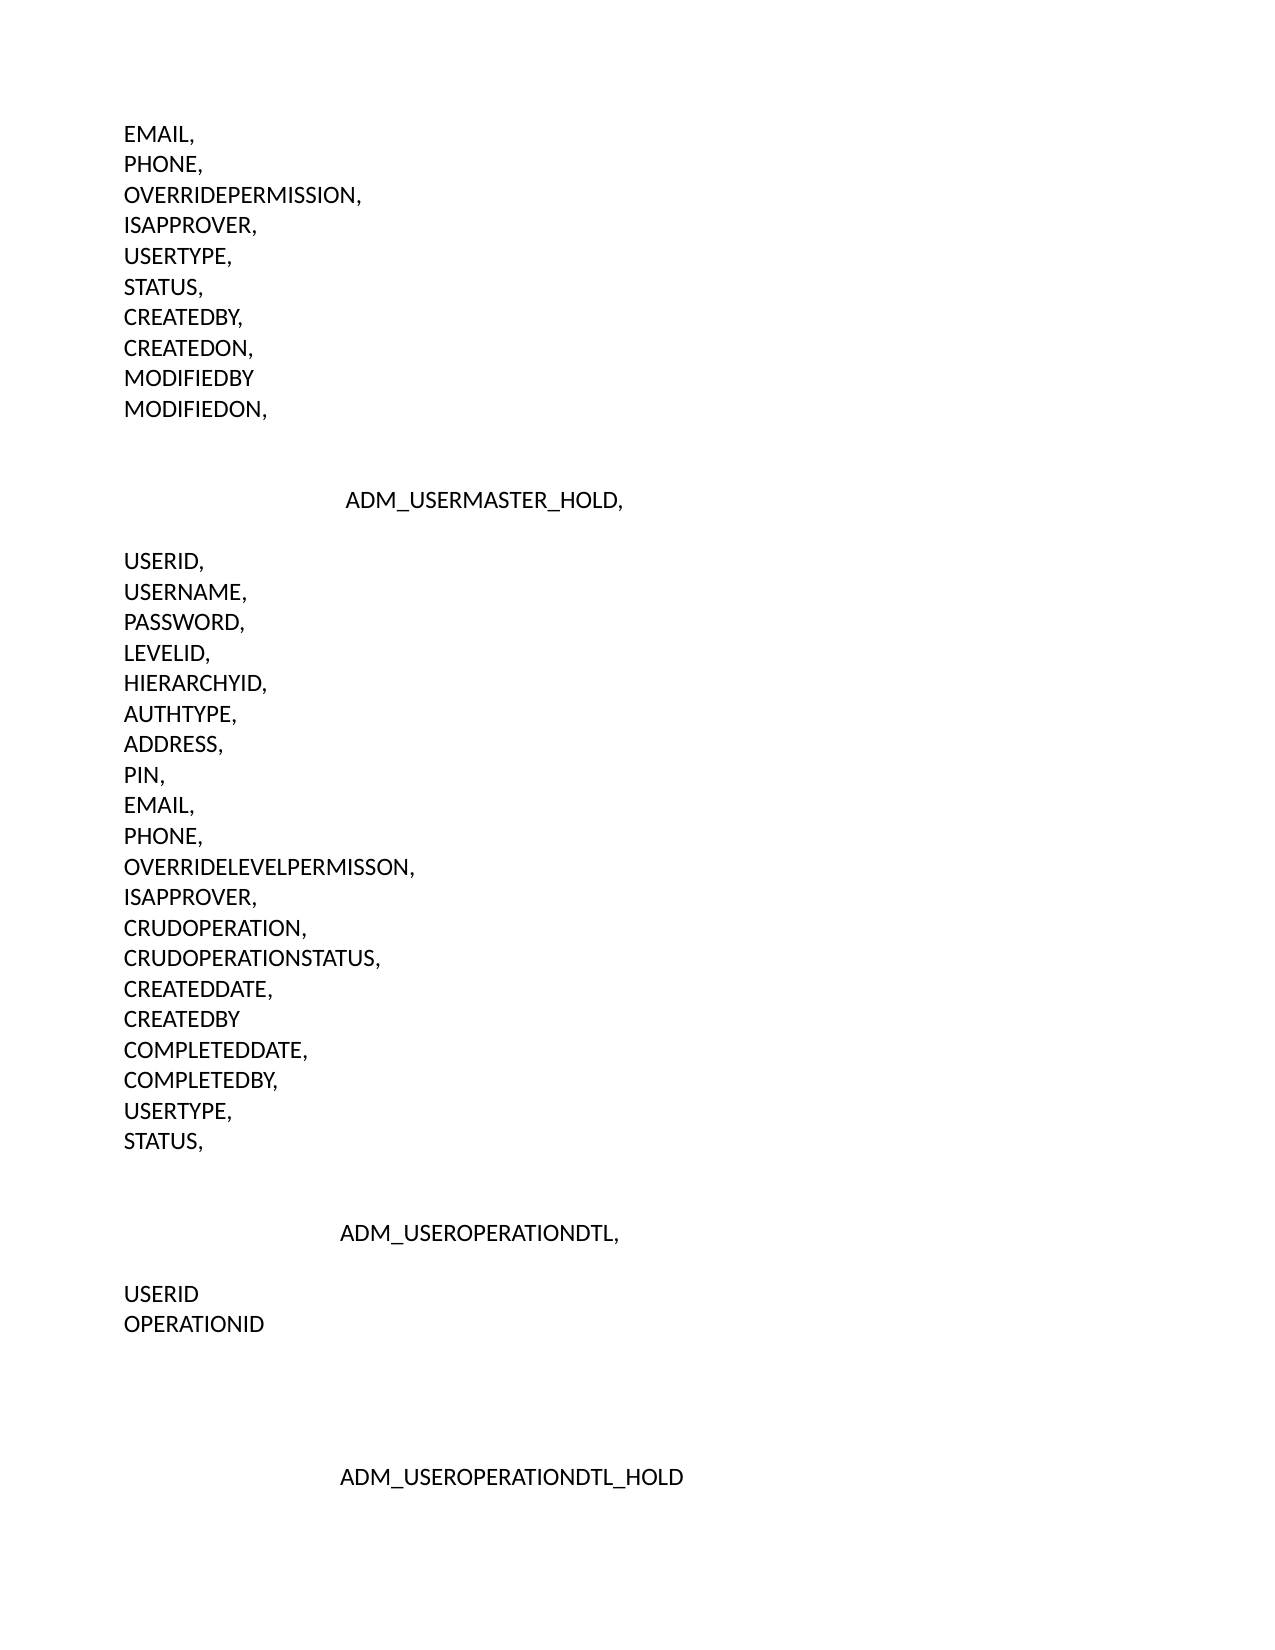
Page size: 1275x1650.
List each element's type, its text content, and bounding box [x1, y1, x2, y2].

text STATUS, [118, 1125, 1157, 1156]
text CREATEDON, [118, 332, 1157, 362]
text USERTYPE, [118, 1095, 1157, 1125]
text CRUDOPERATIONSTATUS, [118, 942, 1157, 973]
text MODIFIEDON, [118, 393, 1157, 423]
text ISAPPROVER, [118, 210, 1157, 240]
text LEVELID, [118, 637, 1157, 667]
text COMPLETEDDATE, [118, 1034, 1157, 1064]
text PIN, [118, 759, 1157, 789]
text USERID, [118, 545, 1157, 576]
text MODIFIEDBY [118, 362, 1157, 393]
text AUTHTYPE, [118, 698, 1157, 728]
text OVERRIDEPERMISSION, [118, 179, 1157, 210]
text USERNAME, [118, 576, 1157, 606]
text OVERRIDELEVELPERMISSON, [118, 851, 1157, 881]
text ADM_USERMASTER_HOLD, [118, 484, 1157, 515]
text ADM_USEROPERATIONDTL, [118, 1217, 1157, 1247]
text ADM_USEROPERATIONDTL_HOLD [118, 1461, 1157, 1492]
text PASSWORD, [118, 606, 1157, 637]
text USERID [118, 1278, 1157, 1308]
text CREATEDBY, [118, 301, 1157, 332]
text ADDRESS, [118, 728, 1157, 759]
text EMAIL, [118, 789, 1157, 820]
text CREATEDBY [118, 1003, 1157, 1034]
text ISAPPROVER, [118, 881, 1157, 912]
text USERTYPE, [118, 240, 1157, 271]
text PHONE, [118, 149, 1157, 179]
text STATUS, [118, 271, 1157, 301]
text PHONE, [118, 820, 1157, 851]
text EMAIL, [118, 118, 1157, 149]
text CRUDOPERATION, [118, 912, 1157, 942]
text OPERATIONID [118, 1308, 1157, 1339]
text COMPLETEDBY, [118, 1064, 1157, 1095]
text CREATEDDATE, [118, 973, 1157, 1003]
text HIERARCHYID, [118, 667, 1157, 698]
